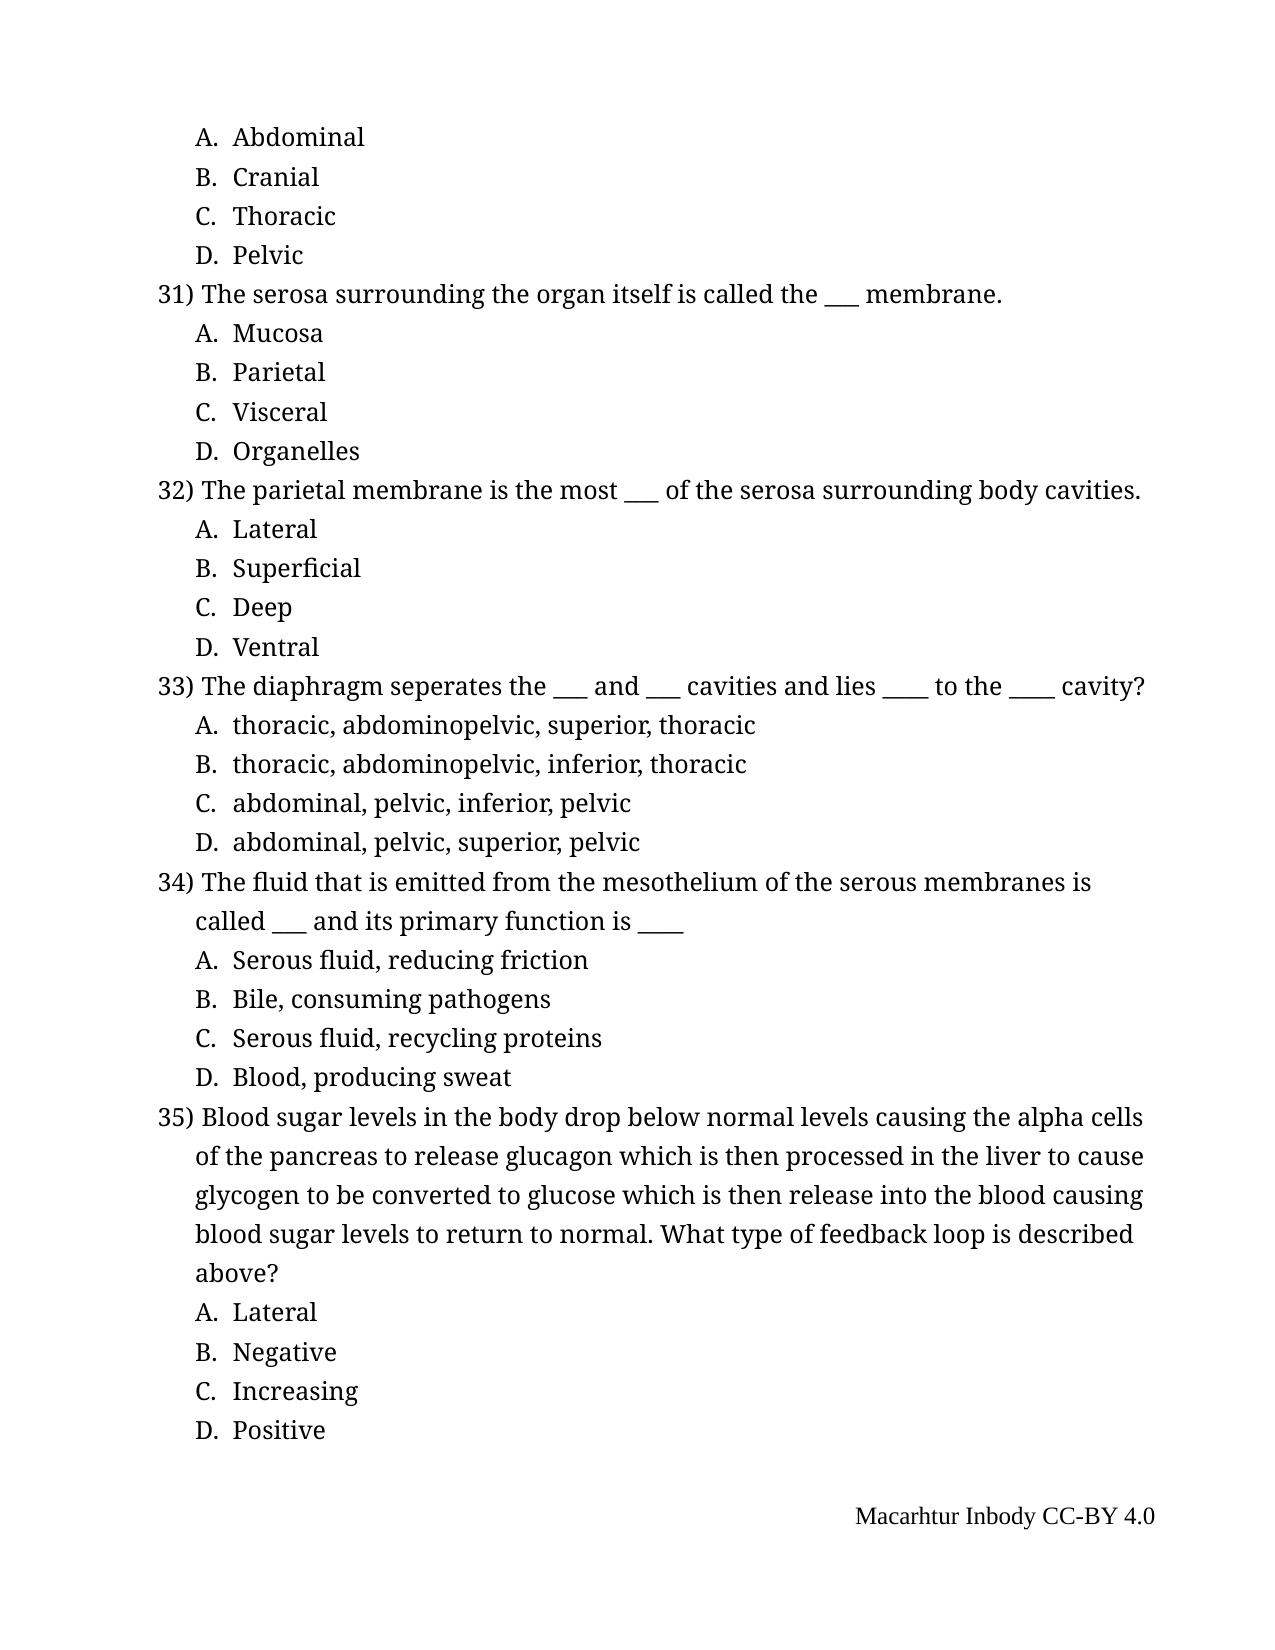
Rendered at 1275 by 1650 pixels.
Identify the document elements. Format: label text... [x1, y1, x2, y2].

list Lateral [195, 512, 1155, 546]
list The fluid that is emitted from the mesothelium of the serous membranes is called ___ and its primary function is ____ [157, 864, 1155, 937]
list Parietal [195, 355, 1155, 389]
list Mucosa [195, 316, 1155, 350]
list The serosa surrounding the organ itself is called the ___ membrane. [157, 277, 1155, 311]
list Thoracic [195, 198, 1155, 232]
list Visceral [195, 394, 1155, 428]
list thoracic, abdominopelvic, inferior, thoracic [195, 747, 1155, 781]
list Negative [195, 1334, 1155, 1368]
list Cranial [195, 159, 1155, 193]
list Deep [195, 590, 1155, 624]
list The parietal membrane is the most ___ of the serosa surrounding body cavities. [157, 472, 1155, 507]
list Serous fluid, reducing friction [195, 942, 1155, 977]
list Lateral [195, 1295, 1155, 1329]
list The diaphragm seperates the ___ and ___ cavities and lies ____ to the ____ cavity? [157, 668, 1155, 702]
list Pelvic [195, 237, 1155, 272]
list Bile, consuming pathogens [195, 982, 1155, 1016]
list Blood, producing sweat [195, 1060, 1155, 1094]
list Increasing [195, 1373, 1155, 1407]
list Ventral [195, 629, 1155, 663]
list Organelles [195, 433, 1155, 467]
list Blood sugar levels in the body drop below normal levels causing the alpha cells of the pancreas to release glucagon which is then processed in the liver to cause glycogen to be converted to glucose which is then release into the blood causing blood sugar levels to return to normal. What type of feedback loop is described above? [157, 1099, 1155, 1290]
list abdominal, pelvic, superior, pelvic [195, 825, 1155, 859]
list Superficial [195, 551, 1155, 585]
list thoracic, abdominopelvic, superior, thoracic [195, 707, 1155, 742]
list Abdominal [195, 120, 1155, 154]
list Serous fluid, recycling proteins [195, 1021, 1155, 1055]
list Positive [195, 1412, 1155, 1447]
list abdominal, pelvic, inferior, pelvic [195, 786, 1155, 820]
